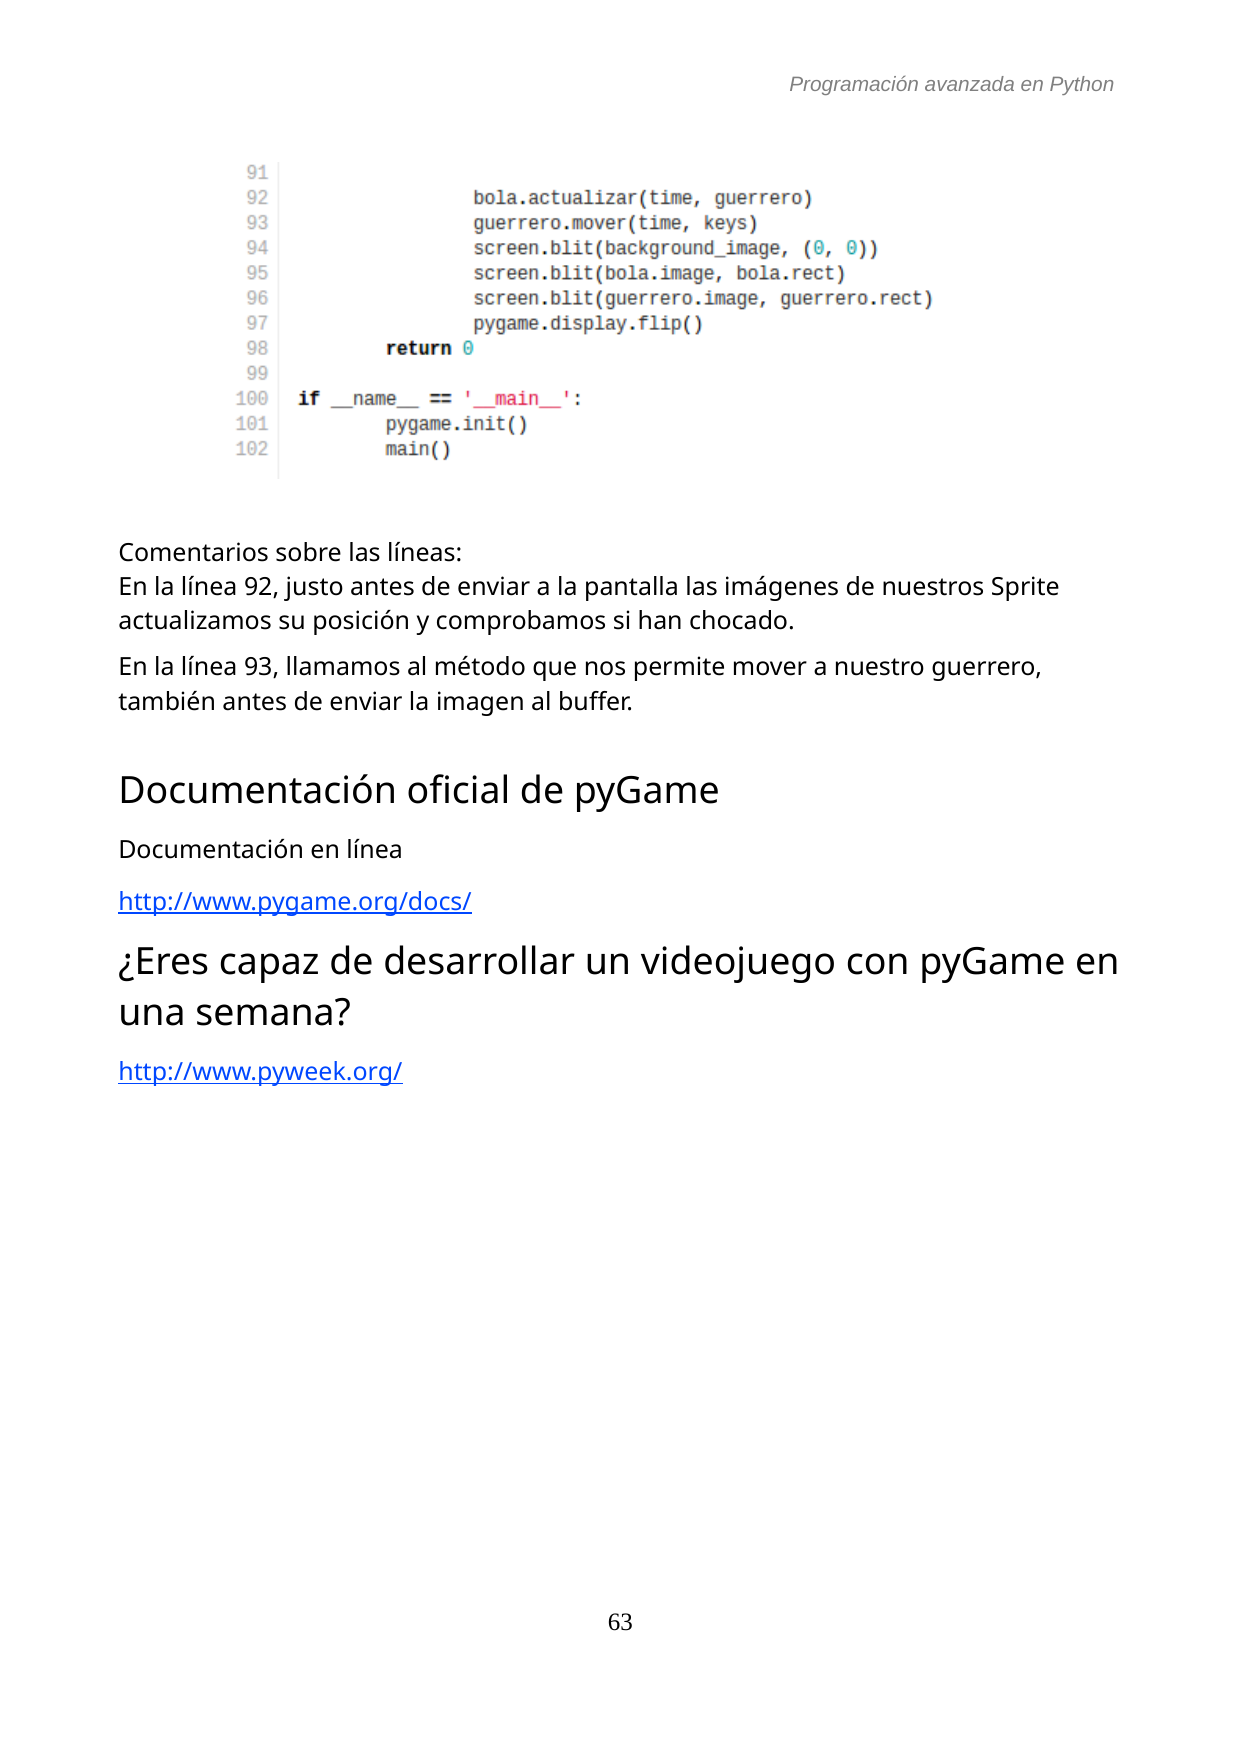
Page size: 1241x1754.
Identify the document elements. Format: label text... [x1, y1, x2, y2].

picture [234, 162, 983, 479]
text Documentación oficial de pyGame [118, 764, 1122, 815]
text http://www.pyweek.org/ [118, 1054, 1122, 1088]
text Documentación en línea [118, 832, 1122, 866]
text ¿Eres capaz de desarrollar un videojuego con pyGame en una semana? [118, 934, 1122, 1037]
text En la línea 92, justo antes de enviar a la pantalla las imágenes de nuestros Sprite actualizamos su posición y comprobamos si han chocado. [118, 568, 1122, 637]
text Comentarios sobre las líneas: [118, 534, 1122, 568]
text http://www.pygame.org/docs/ [118, 883, 1122, 917]
text En la línea 93, llamamos al método que nos permite mover a nuestro guerrero, también antes de enviar la imagen al buffer. [118, 649, 1122, 717]
